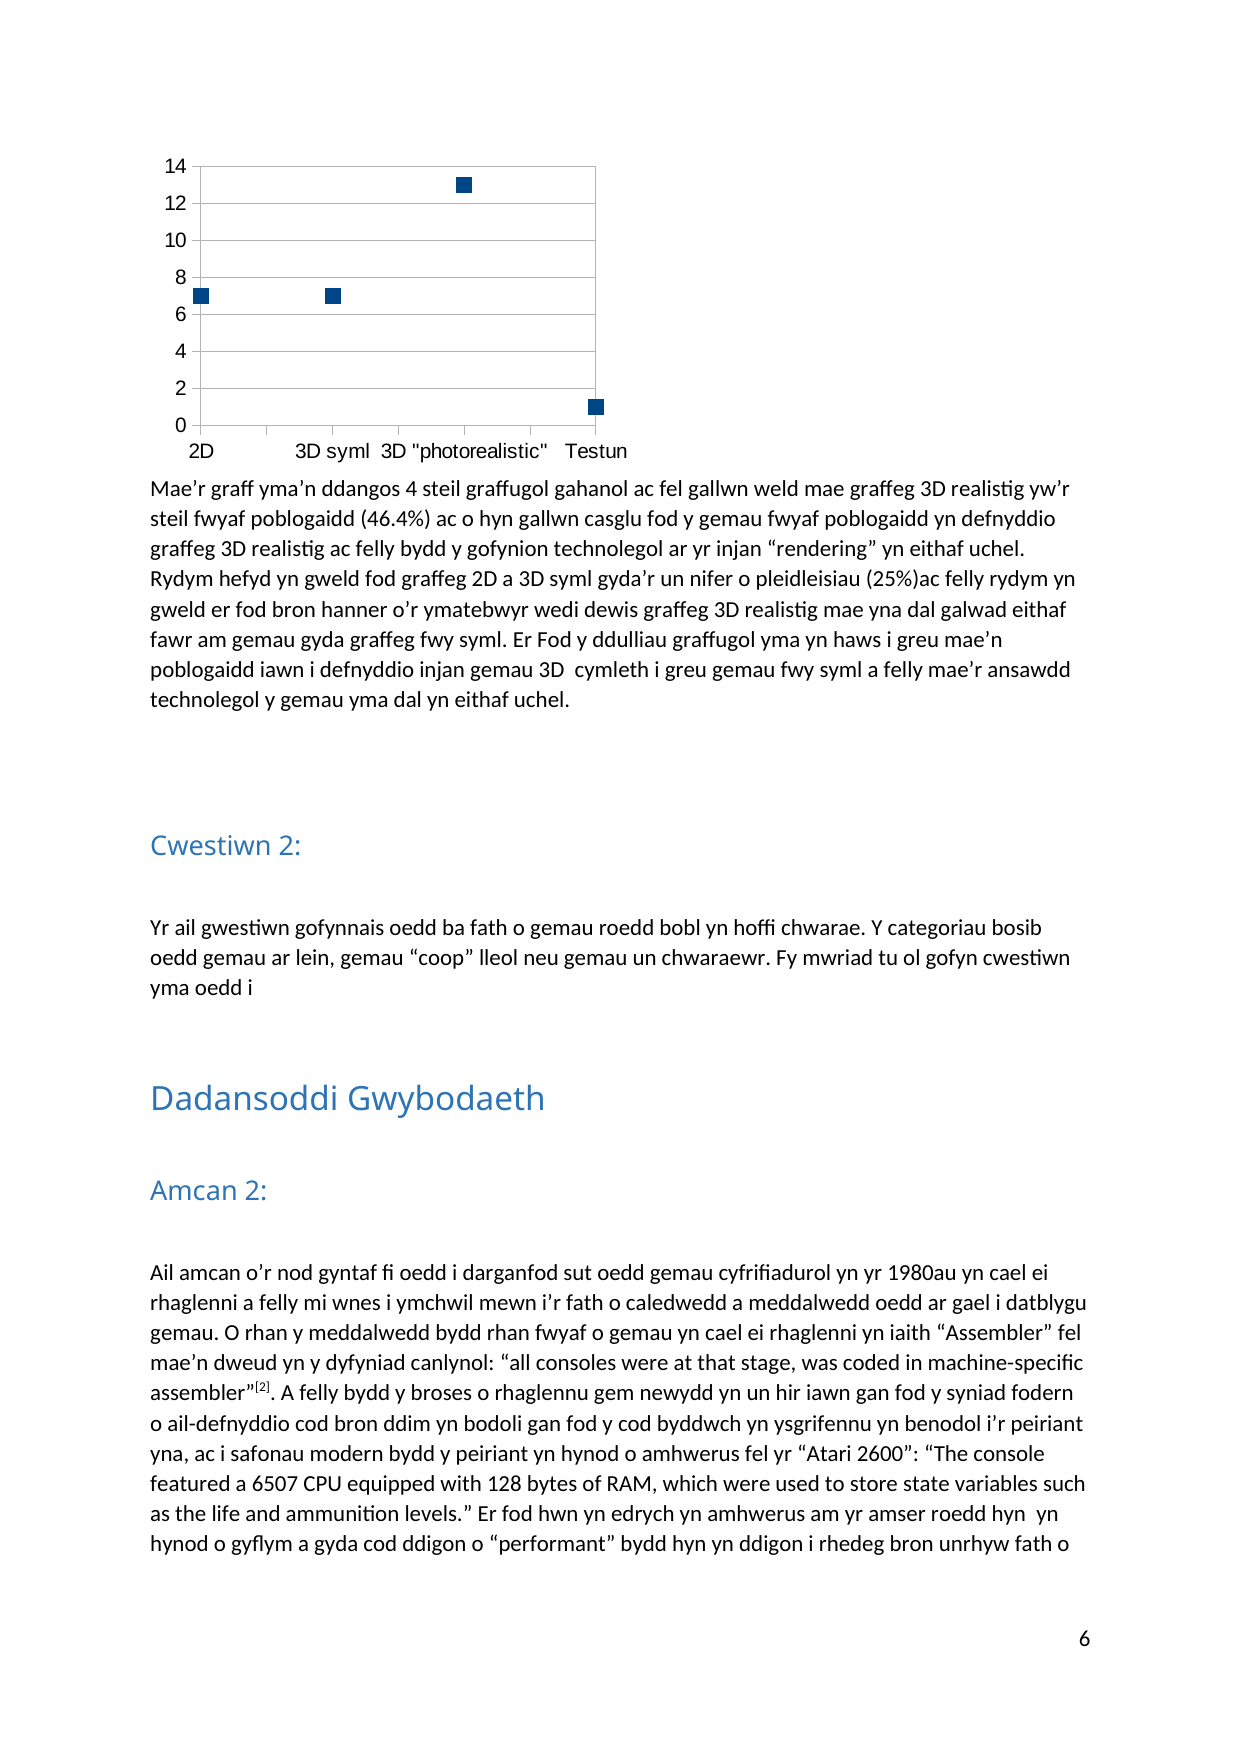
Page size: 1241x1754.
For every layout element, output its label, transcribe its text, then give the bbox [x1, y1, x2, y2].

subtitle Dadansoddi Gwybodaeth [150, 1075, 1090, 1121]
text Yr ail gwestiwn gofynnais oedd ba fath o gemau roedd bobl yn hoffi chwarae. Y categoriau bosib oedd gemau ar lein, gemau “coop” lleol neu gemau un chwaraewr. Fy mwriad tu ol gofyn cwestiwn yma oedd i [150, 913, 1090, 1001]
subtitle Amcan 2: [150, 1171, 1090, 1208]
subtitle Cwestiwn 2: [150, 826, 1090, 863]
text Mae’r graff yma’n ddangos 4 steil graffugol gahanol ac fel gallwn weld mae graffeg 3D realistig yw’r steil fwyaf poblogaidd (46.4%) ac o hyn gallwn casglu fod y gemau fwyaf poblogaidd yn defnyddio graffeg 3D realistig ac felly bydd y gofynion technolegol ar yr injan “rendering” yn eithaf uchel. Rydym hefyd yn gweld fod graffeg 2D a 3D syml gyda’r un nifer o pleidleisiau (25%)ac felly rydym yn gweld er fod bron hanner o’r ymatebwyr wedi dewis graffeg 3D realistig mae yna dal galwad eithaf fawr am gemau gyda graffeg fwy syml. Er Fod y ddulliau graffugol yma yn haws i greu mae’n poblogaidd iawn i defnyddio injan gemau 3D cymleth i greu gemau fwy syml a felly mae’r ansawdd technolegol y gemau yma dal yn eithaf uchel. [150, 150, 1090, 713]
text Ail amcan o’r nod gyntaf fi oedd i darganfod sut oedd gemau cyfrifiadurol yn yr 1980au yn cael ei rhaglenni a felly mi wnes i ymchwil mewn i’r fath o caledwedd a meddalwedd oedd ar gael i datblygu gemau. O rhan y meddalwedd bydd rhan fwyaf o gemau yn cael ei rhaglenni yn iaith “Assembler” fel mae’n dweud yn y dyfyniad canlynol: “all consoles were at that stage, was coded in machine-specific assembler”[2]. A felly bydd y broses o rhaglennu gem newydd yn un hir iawn gan fod y syniad fodern o ail-defnyddio cod bron ddim yn bodoli gan fod y cod byddwch yn ysgrifennu yn benodol i’r peiriant yna, ac i safonau modern bydd y peiriant yn hynod o amhwerus fel yr “Atari 2600”: “The console featured a 6507 CPU equipped with 128 bytes of RAM, which were used to store state variables such as the life and ammunition levels.” Er fod hwn yn edrych yn amhwerus am yr amser roedd hyn yn hynod o gyflym a gyda cod ddigon o “performant” bydd hyn yn ddigon i rhedeg bron unrhyw fath o [150, 1258, 1090, 1558]
